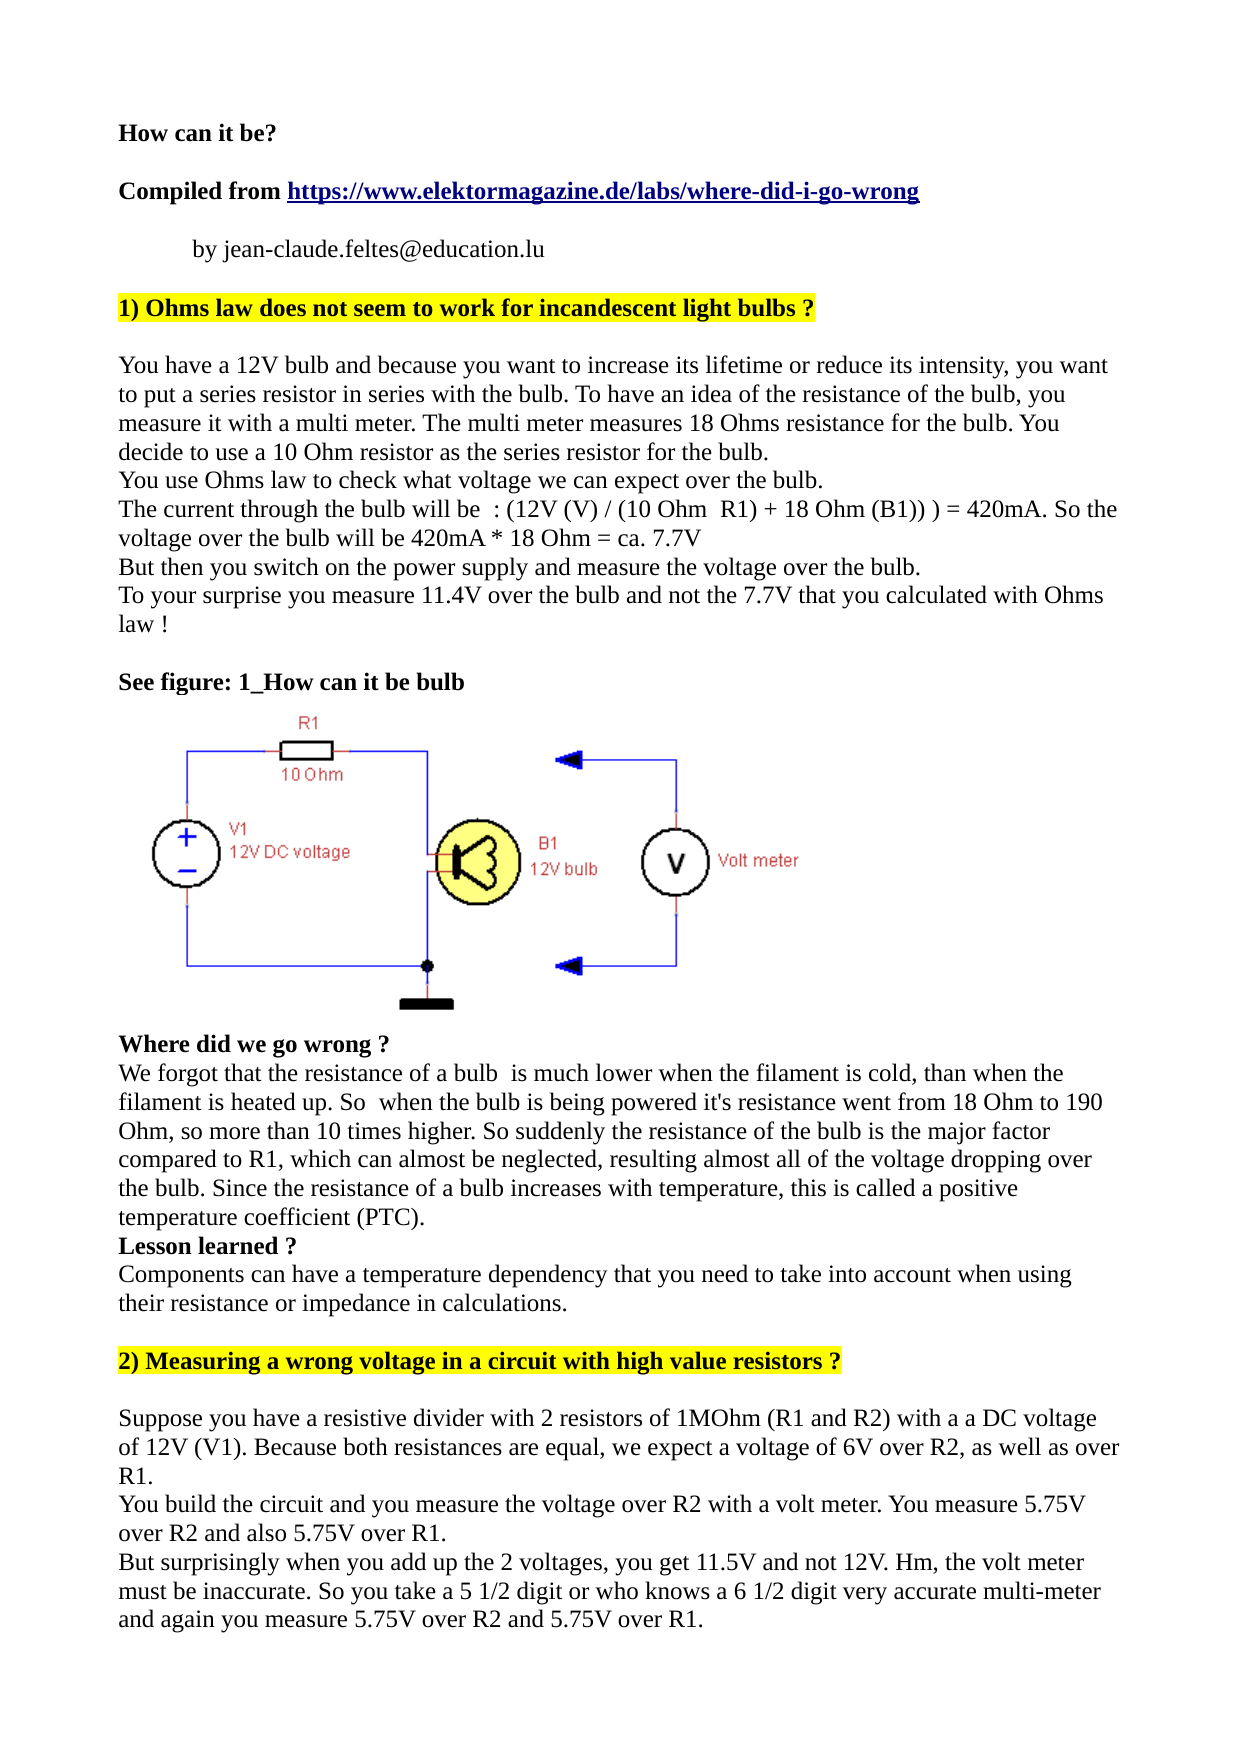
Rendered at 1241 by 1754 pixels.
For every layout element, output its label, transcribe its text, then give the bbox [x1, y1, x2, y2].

text How can it be? [118, 118, 1122, 147]
picture [118, 695, 813, 1030]
text by jean-claude.feltes@education.lu [118, 234, 1122, 263]
text 1) Ohms law does not seem to work for incandescent light bulbs ? You have a 12V bulb and because you want to increase its lifetime or reduce its intensity, you want to put a series resistor in series with the bulb. To have an idea of the resistance of the bulb, you measure it with a multi meter. The multi meter measures 18 Ohms resistance for the bulb. You decide to use a 10 Ohm resistor as the series resistor for the bulb. You use Ohms law to check what voltage we can expect over the bulb. The current through the bulb will be : (12V (V) / (10 Ohm R1) + 18 Ohm (B1)) ) = 420mA. So the voltage over the bulb will be 420mA * 18 Ohm = ca. 7.7V But then you switch on the power supply and measure the voltage over the bulb. To your surprise you measure 11.4V over the bulb and not the 7.7V that you calculated with Ohms law ! See figure: 1_How can it be bulb Where did we go wrong ? We forgot that the resistance of a bulb is much lower when the filament is cold, than when the filament is heated up. So when the bulb is being powered it's resistance went from 18 Ohm to 190 Ohm, so more than 10 times higher. So suddenly the resistance of the bulb is the major factor compared to R1, which can almost be neglected, resulting almost all of the voltage dropping over the bulb. Since the resistance of a bulb increases with temperature, this is called a positive temperature coefficient (PTC). Lesson learned ? Components can have a temperature dependency that you need to take into account when using their resistance or impedance in calculations. 2) Measuring a wrong voltage in a circuit with high value resistors ? Suppose you have a resistive divider with 2 resistors of 1MOhm (R1 and R2) with a a DC voltage of 12V (V1). Because both resistances are equal, we expect a voltage of 6V over R2, as well as over R1. You build the circuit and you measure the voltage over R2 with a volt meter. You measure 5.75V over R2 and also 5.75V over R1. But surprisingly when you add up the 2 voltages, you get 11.5V and not 12V. Hm, the volt meter must be inaccurate. So you take a 5 1/2 digit or who knows a 6 1/2 digit very accurate multi-meter and again you measure 5.75V over R2 and 5.75V over R1. [118, 293, 1122, 1633]
text Compiled from https://www.elektormagazine.de/labs/where-did-i-go-wrong [118, 176, 1122, 205]
